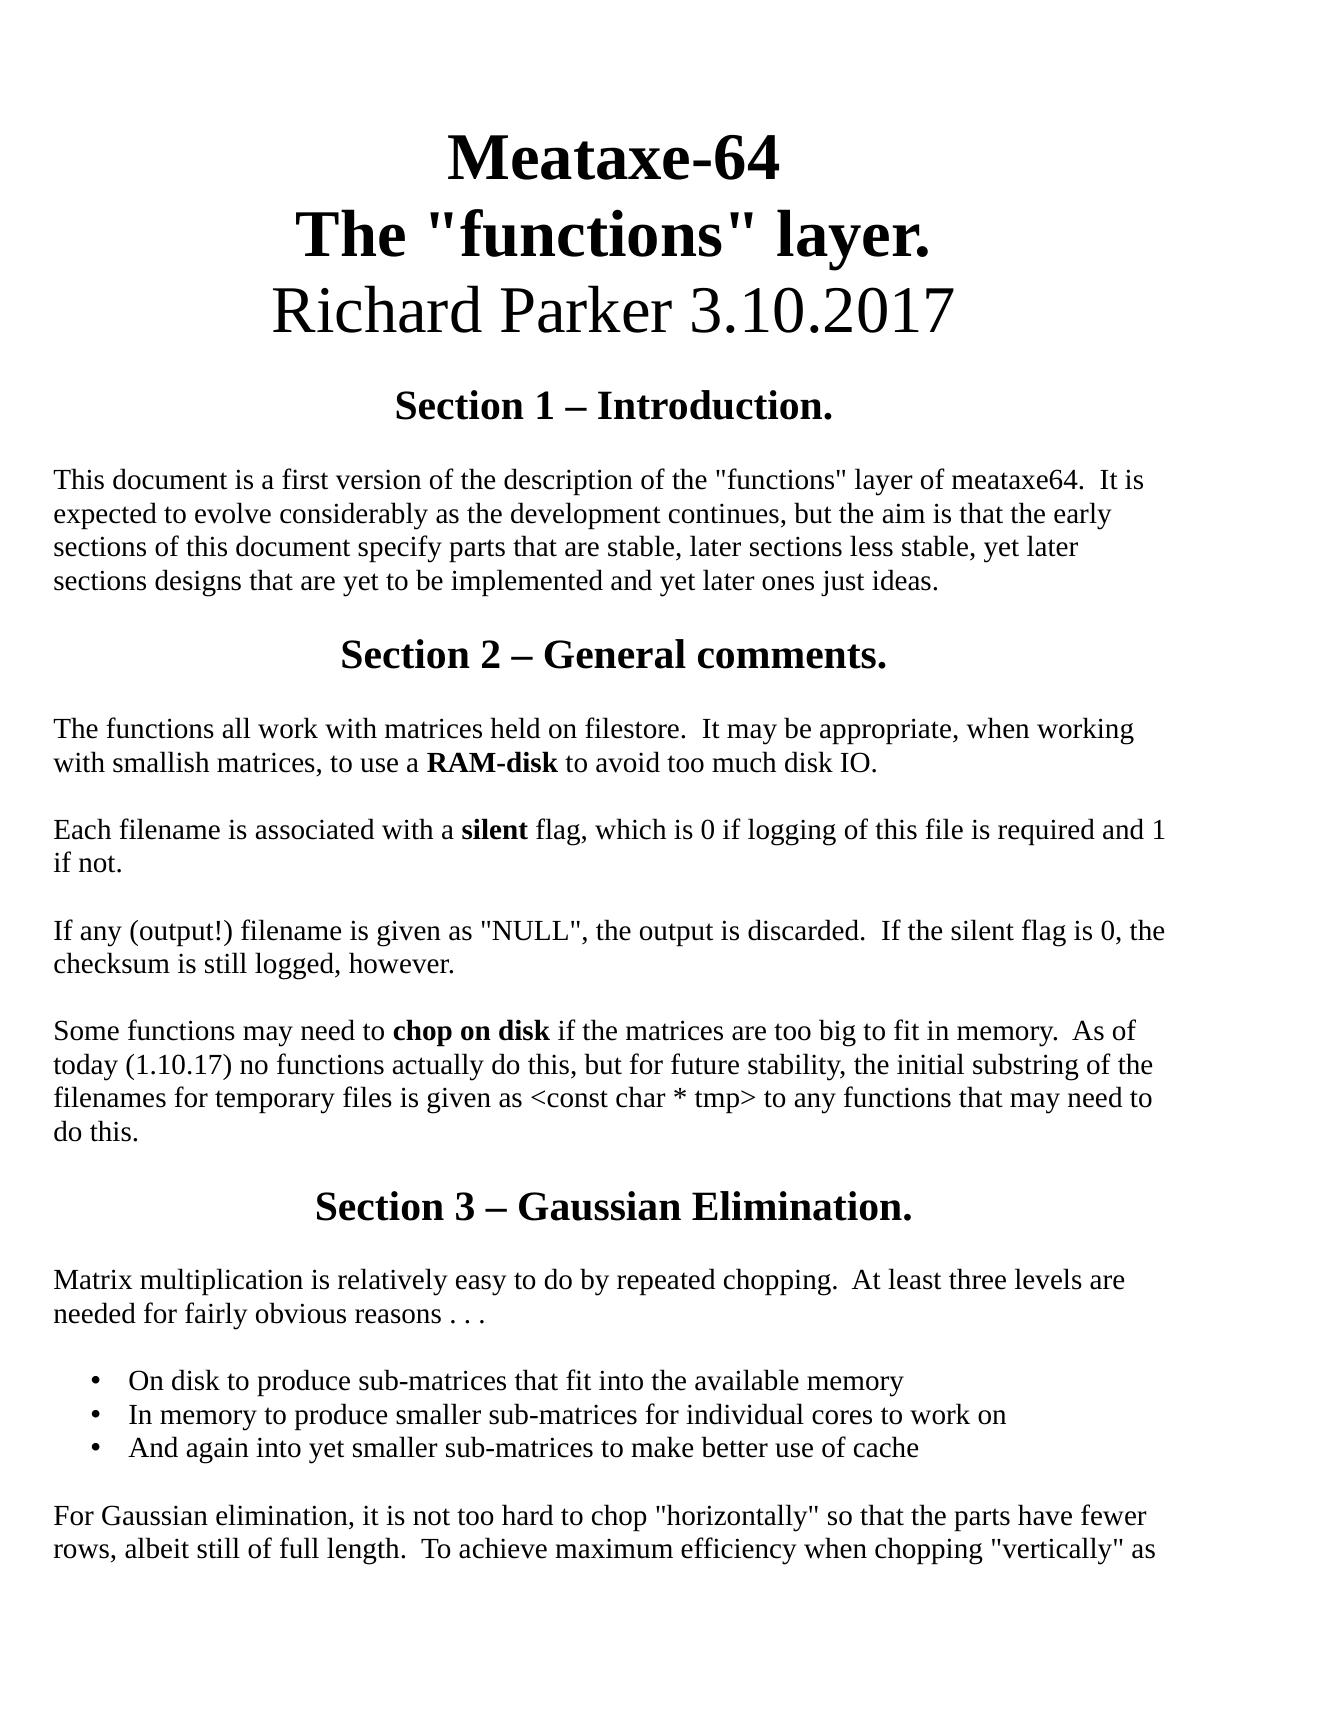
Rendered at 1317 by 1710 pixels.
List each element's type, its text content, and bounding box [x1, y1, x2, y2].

text Richard Parker 3.10.2017 [53, 271, 1174, 347]
text If any (output!) filename is given as "NULL", the output is discarded. If the silent flag is 0, the checksum is still logged, however. [53, 913, 1174, 980]
text This document is a first version of the description of the "functions" layer of meataxe64. It is expected to evolve considerably as the development continues, but the aim is that the early sections of this document specify parts that are stable, later sections less stable, yet later sections designs that are yet to be implemented and yet later ones just ideas. [53, 462, 1174, 596]
text Section 3 – Gaussian Elimination. [53, 1181, 1174, 1229]
text The "functions" layer. [53, 194, 1174, 271]
list In memory to produce smaller sub-matrices for individual cores to work on [91, 1397, 1174, 1430]
text The functions all work with matrices held on filestore. It may be appropriate, when working with smallish matrices, to use a RAM-disk to avoid too much disk IO. [53, 711, 1174, 778]
text Some functions may need to chop on disk if the matrices are too big to fit in memory. As of today (1.10.17) no functions actually do this, but for future stability, the initial substring of the filenames for temporary files is given as <const char * tmp> to any functions that may need to do this. [53, 1013, 1174, 1147]
list On disk to produce sub-matrices that fit into the available memory [91, 1363, 1174, 1397]
text For Gaussian elimination, it is not too hard to chop "horizontally" so that the parts have fewer rows, albeit still of full length. To achieve maximum efficiency when chopping "vertically" as [53, 1498, 1174, 1565]
text Each filename is associated with a silent flag, which is 0 if logging of this file is required and 1 if not. [53, 812, 1174, 879]
text Matrix multiplication is relatively easy to do by repeated chopping. At least three levels are needed for fairly obvious reasons . . . [53, 1262, 1174, 1329]
list And again into yet smaller sub-matrices to make better use of cache [91, 1430, 1174, 1464]
text Meataxe-64 [53, 117, 1174, 194]
text Section 1 – Introduction. [53, 381, 1174, 429]
text Section 2 – General comments. [53, 630, 1174, 678]
